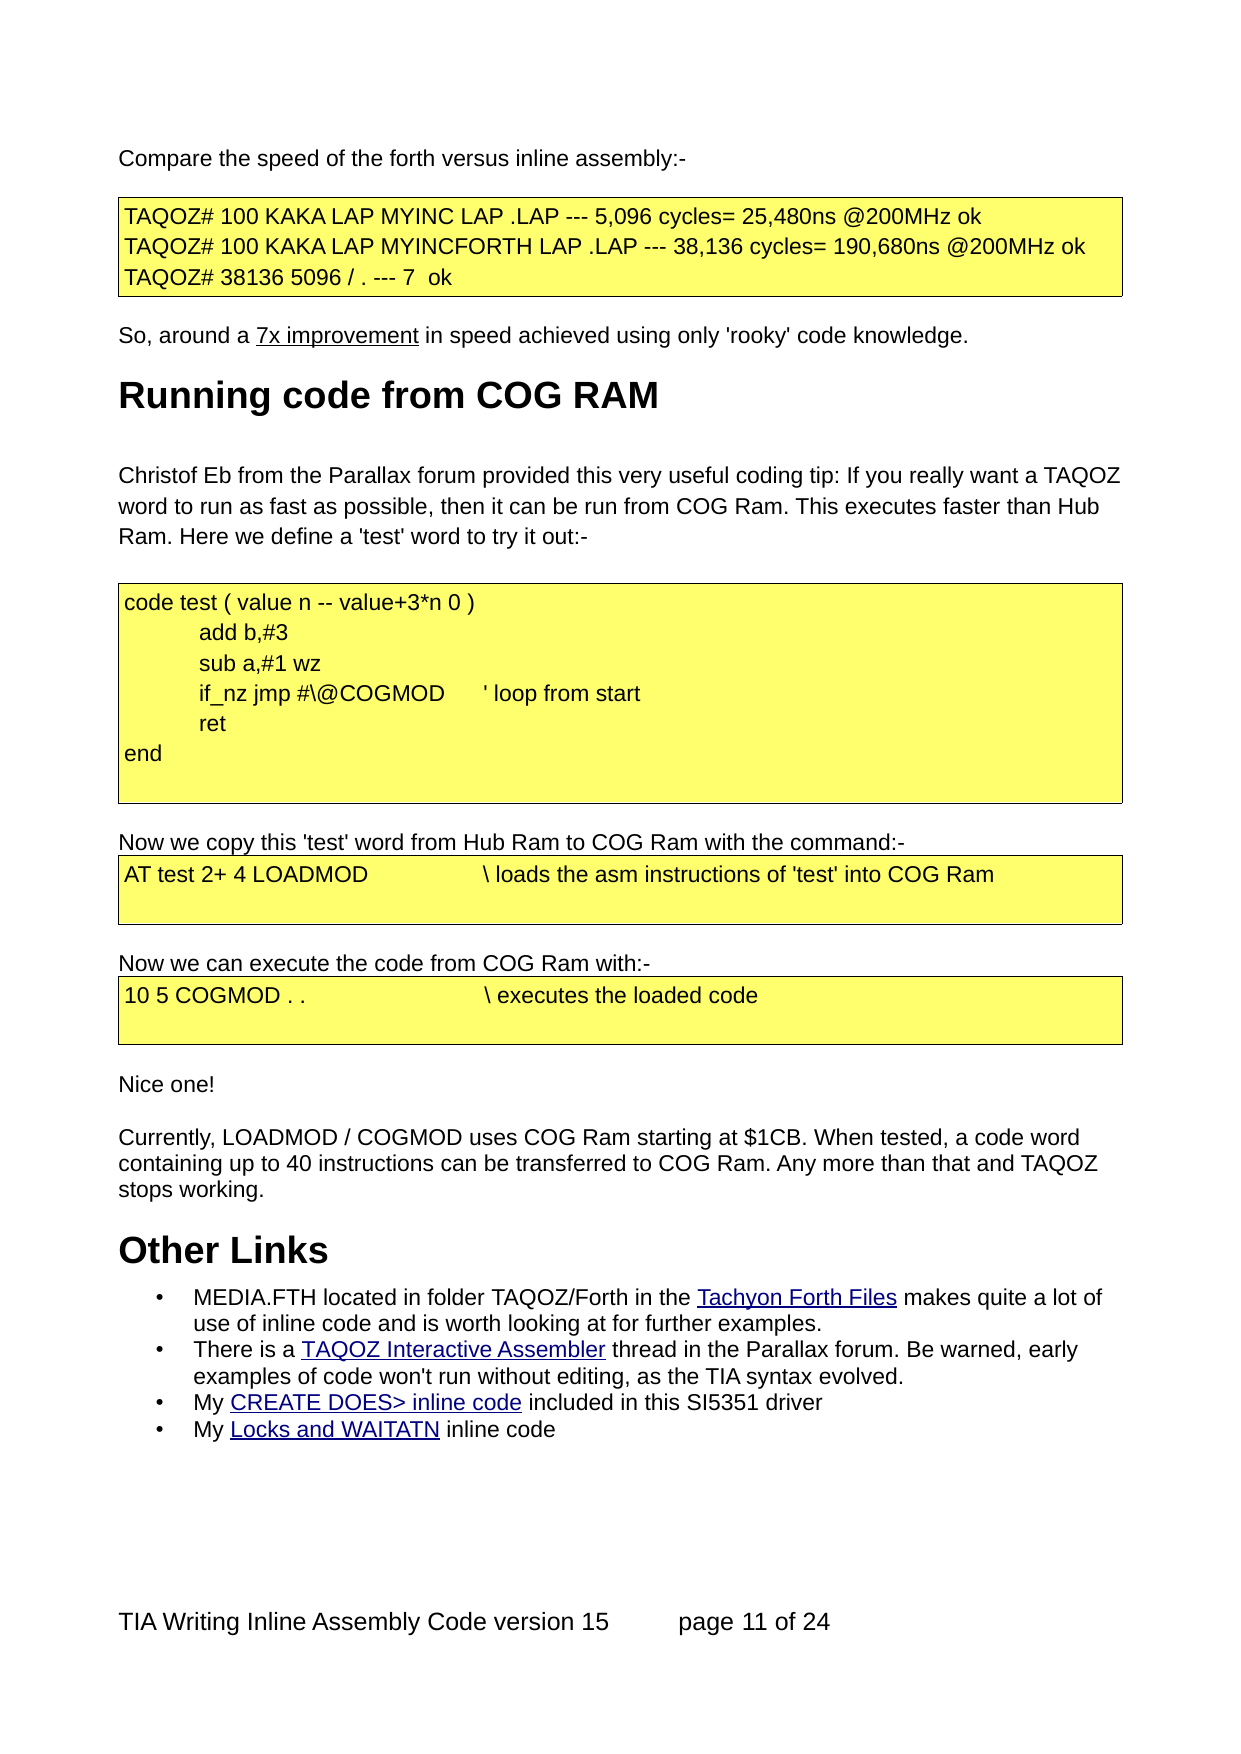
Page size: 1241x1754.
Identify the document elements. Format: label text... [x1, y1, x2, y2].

table_header TAQOZ# 100 KAKA LAP MYINC LAP .LAP --- 5,096 cycles= 25,480ns @200MHz ok TAQOZ# 100 KAKA LAP MYINCFORTH LAP .LAP --- 38,136 cycles= 190,680ns @200MHz ok TAQOZ# 38136 5096 / . --- 7 ok [119, 198, 1122, 296]
text Compare the speed of the forth versus inline assembly:- [118, 144, 1122, 171]
list MEDIA.FTH located in folder TAQOZ/Forth in the Tachyon Forth Files makes quite a lot of use of inline code and is worth looking at for further examples. [156, 1284, 1122, 1336]
table_header 10 5 COGMOD . . \ executes the loaded code [119, 977, 1122, 1044]
text Now we copy this 'test' word from Hub Ram to COG Ram with the command:- [118, 829, 1122, 855]
text Christof Eb from the Parallax forum provided this very useful coding tip: If you really want a TAQOZ word to run as fast as possible, then it can be run from COG Ram. This executes faster than Hub Ram. Here we define a 'test' word to try it out:- [118, 462, 1122, 549]
table_header code test ( value n -- value+3*n 0 ) add b,#3 sub a,#1 wz if_nz jmp #\@COGMOD ' loop from start ret end [119, 584, 1122, 802]
text Now we can execute the code from COG Ram with:- [118, 950, 1122, 976]
text So, around a 7x improvement in speed achieved using only 'rooky' code knowledge. [118, 322, 1122, 348]
subtitle Other Links [118, 1228, 1122, 1271]
list My Locks and WAITATN inline code [156, 1416, 1122, 1442]
list My CREATE DOES> inline code included in this SI5351 driver [156, 1389, 1122, 1416]
list There is a TAQOZ Interactive Assembler thread in the Parallax forum. Be warned, early examples of code won't run without editing, as the TIA syntax evolved. [156, 1336, 1122, 1389]
table_header AT test 2+ 4 LOADMOD \ loads the asm instructions of 'test' into COG Ram [119, 856, 1122, 923]
subtitle Running code from COG RAM [118, 373, 1122, 417]
text Nice one! [118, 1071, 1122, 1097]
text Currently, LOADMOD / COGMOD uses COG Ram starting at $1CB. When tested, a code word containing up to 40 instructions can be transferred to COG Ram. Any more than that and TAQOZ stops working. [118, 1123, 1122, 1203]
